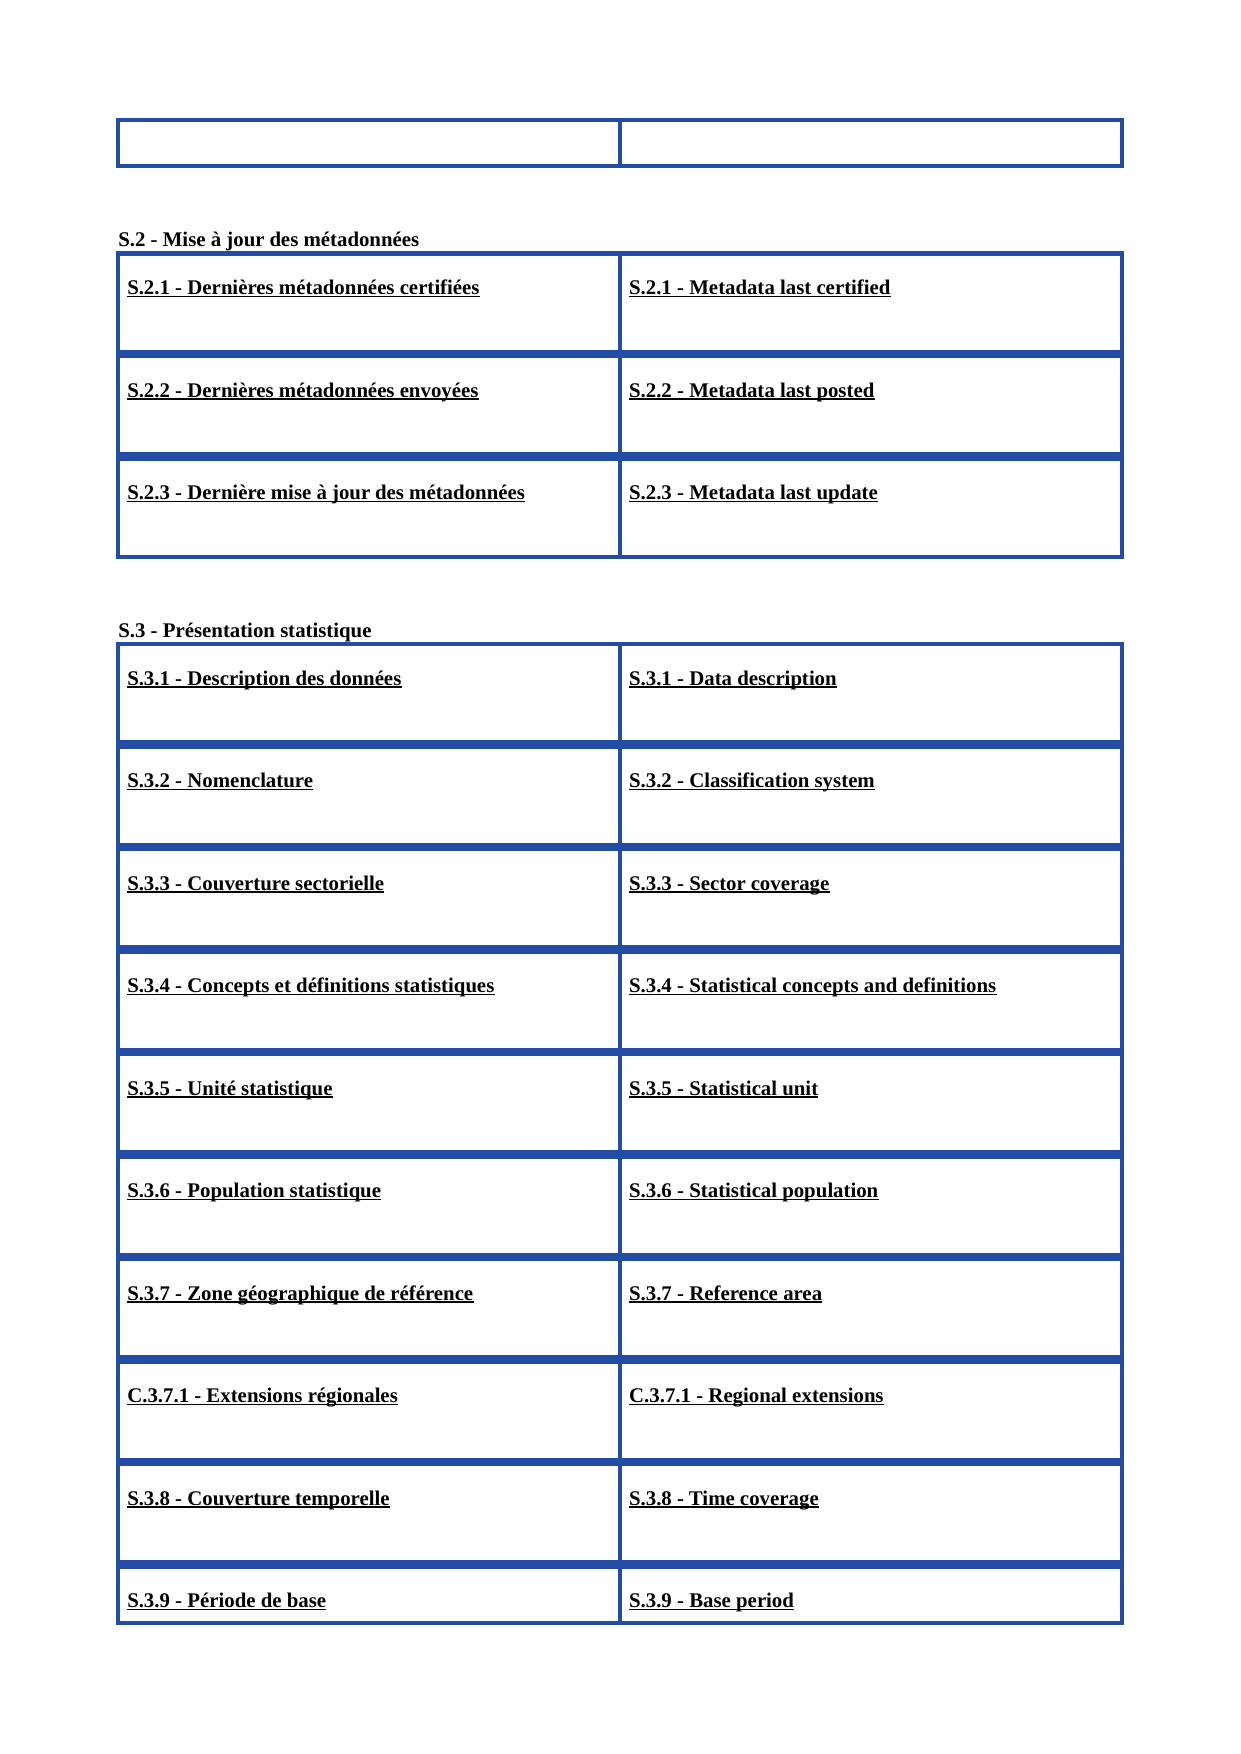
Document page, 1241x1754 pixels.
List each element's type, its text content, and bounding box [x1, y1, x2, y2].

table_header S.3.2 - Classification system [622, 749, 1120, 843]
table_header S.3.8 - Couverture temporelle [120, 1466, 618, 1560]
table_header C.3.7.1 - Regional extensions [622, 1364, 1120, 1458]
table_header S.3.7 - Zone géographique de référence [120, 1261, 618, 1355]
table_header S.2 - Mise à jour des métadonnées [118, 168, 620, 251]
table_header S.3.3 - Sector coverage [622, 851, 1120, 945]
table_header S.3.9 - Base period [622, 1569, 1120, 1621]
table_header S.2.3 - Metadata last update [622, 461, 1120, 555]
table_header S.3.6 - Statistical population [622, 1159, 1120, 1253]
table_header S.3.4 - Concepts et définitions statistiques [120, 954, 618, 1048]
table_header S.2.1 - Dernières métadonnées certifiées [120, 256, 618, 350]
table_header S.3.4 - Statistical concepts and definitions [622, 954, 1120, 1048]
table_header S.2.2 - Dernières métadonnées envoyées [120, 358, 618, 452]
table_header S.3.5 - Statistical unit [622, 1056, 1120, 1150]
table_header S.2.1 - Metadata last certified [622, 256, 1120, 350]
table_header S.3.9 - Période de base [120, 1569, 618, 1621]
table_header C.3.7.1 - Extensions régionales [120, 1364, 618, 1458]
table_header S.2.3 - Dernière mise à jour des métadonnées [120, 461, 618, 555]
table_header [622, 122, 1120, 164]
table_header S.3.7 - Reference area [622, 1261, 1120, 1355]
table_header [120, 122, 618, 164]
table_header S.3.5 - Unité statistique [120, 1056, 618, 1150]
table_header S.3.1 - Data description [622, 646, 1120, 740]
table_header S.3.3 - Couverture sectorielle [120, 851, 618, 945]
table_header S.3.6 - Population statistique [120, 1159, 618, 1253]
table_header S.3.2 - Nomenclature [120, 749, 618, 843]
table_header S.2.2 - Metadata last posted [622, 358, 1120, 452]
table_header S.3.8 - Time coverage [622, 1466, 1120, 1560]
table_header S.3 - Présentation statistique [118, 559, 620, 642]
table_header S.3.1 - Description des données [120, 646, 618, 740]
